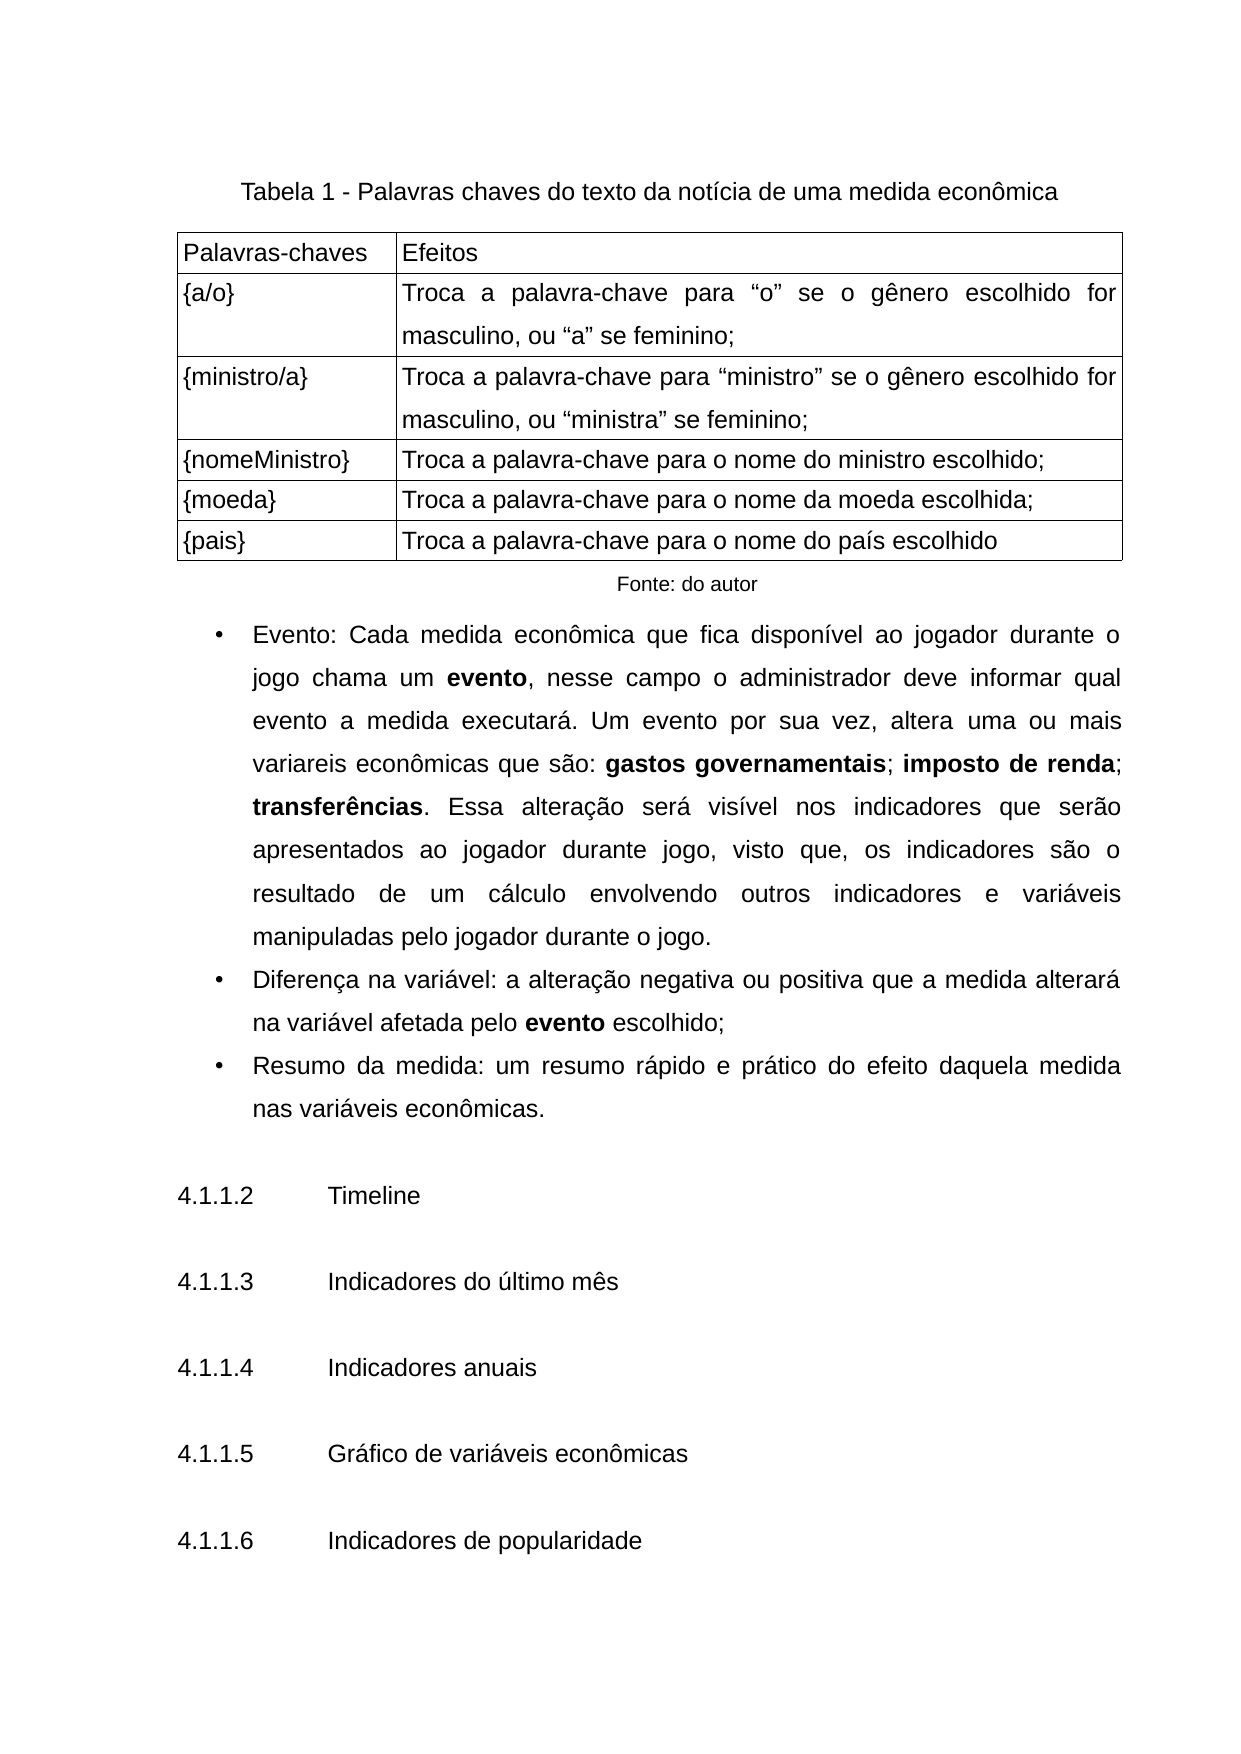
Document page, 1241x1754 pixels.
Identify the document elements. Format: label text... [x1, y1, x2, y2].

subtitle Timeline [177, 1181, 1122, 1209]
list Resumo da medida: um resumo rápido e prático do efeito daquela medida nas variáveis econômicas. [215, 1051, 1122, 1123]
subtitle Indicadores de popularidade [177, 1526, 1122, 1554]
table_cell Troca a palavra-chave para o nome da moeda escolhida; [397, 481, 1122, 520]
table_cell {nomeMinistro} [178, 440, 396, 479]
subtitle Indicadores anuais [177, 1353, 1122, 1382]
table_header Palavras-chaves [178, 233, 396, 272]
table_cell Troca a palavra-chave para “ministro” se o gênero escolhido for masculino, ou “ministra” se feminino; [397, 357, 1122, 439]
table_cell {ministro/a} [178, 357, 396, 439]
list Diferença na variável: a alteração negativa ou positiva que a medida alterará na variável afetada pelo evento escolhido; [215, 965, 1122, 1037]
table_cell Troca a palavra-chave para “o” se o gênero escolhido for masculino, ou “a” se feminino; [397, 274, 1122, 356]
table_cell Troca a palavra-chave para o nome do ministro escolhido; [397, 440, 1122, 479]
table_cell {a/o} [178, 274, 396, 356]
list Evento: Cada medida econômica que fica disponível ao jogador durante o jogo chama um evento, nesse campo o administrador deve informar qual evento a medida executará. Um evento por sua vez, altera uma ou mais variareis econômicas que são: gastos governamentais; imposto de renda; transferências. Essa alteração será visível nos indicadores que serão apresentados ao jogador durante jogo, visto que, os indicadores são o resultado de um cálculo envolvendo outros indicadores e variáveis manipuladas pelo jogador durante o jogo. [215, 620, 1122, 951]
subtitle Indicadores do último mês [177, 1267, 1122, 1296]
text Tabela 1 - Palavras chaves do texto da notícia de uma medida econômica [177, 177, 1122, 206]
subtitle Gráfico de variáveis econômicas [177, 1439, 1122, 1468]
table_cell {moeda} [178, 481, 396, 520]
table_cell {pais} [178, 521, 396, 560]
table_cell Troca a palavra-chave para o nome do país escolhido [397, 521, 1122, 560]
table_header Efeitos [397, 233, 1122, 272]
list Fonte: do autor [215, 572, 1122, 596]
